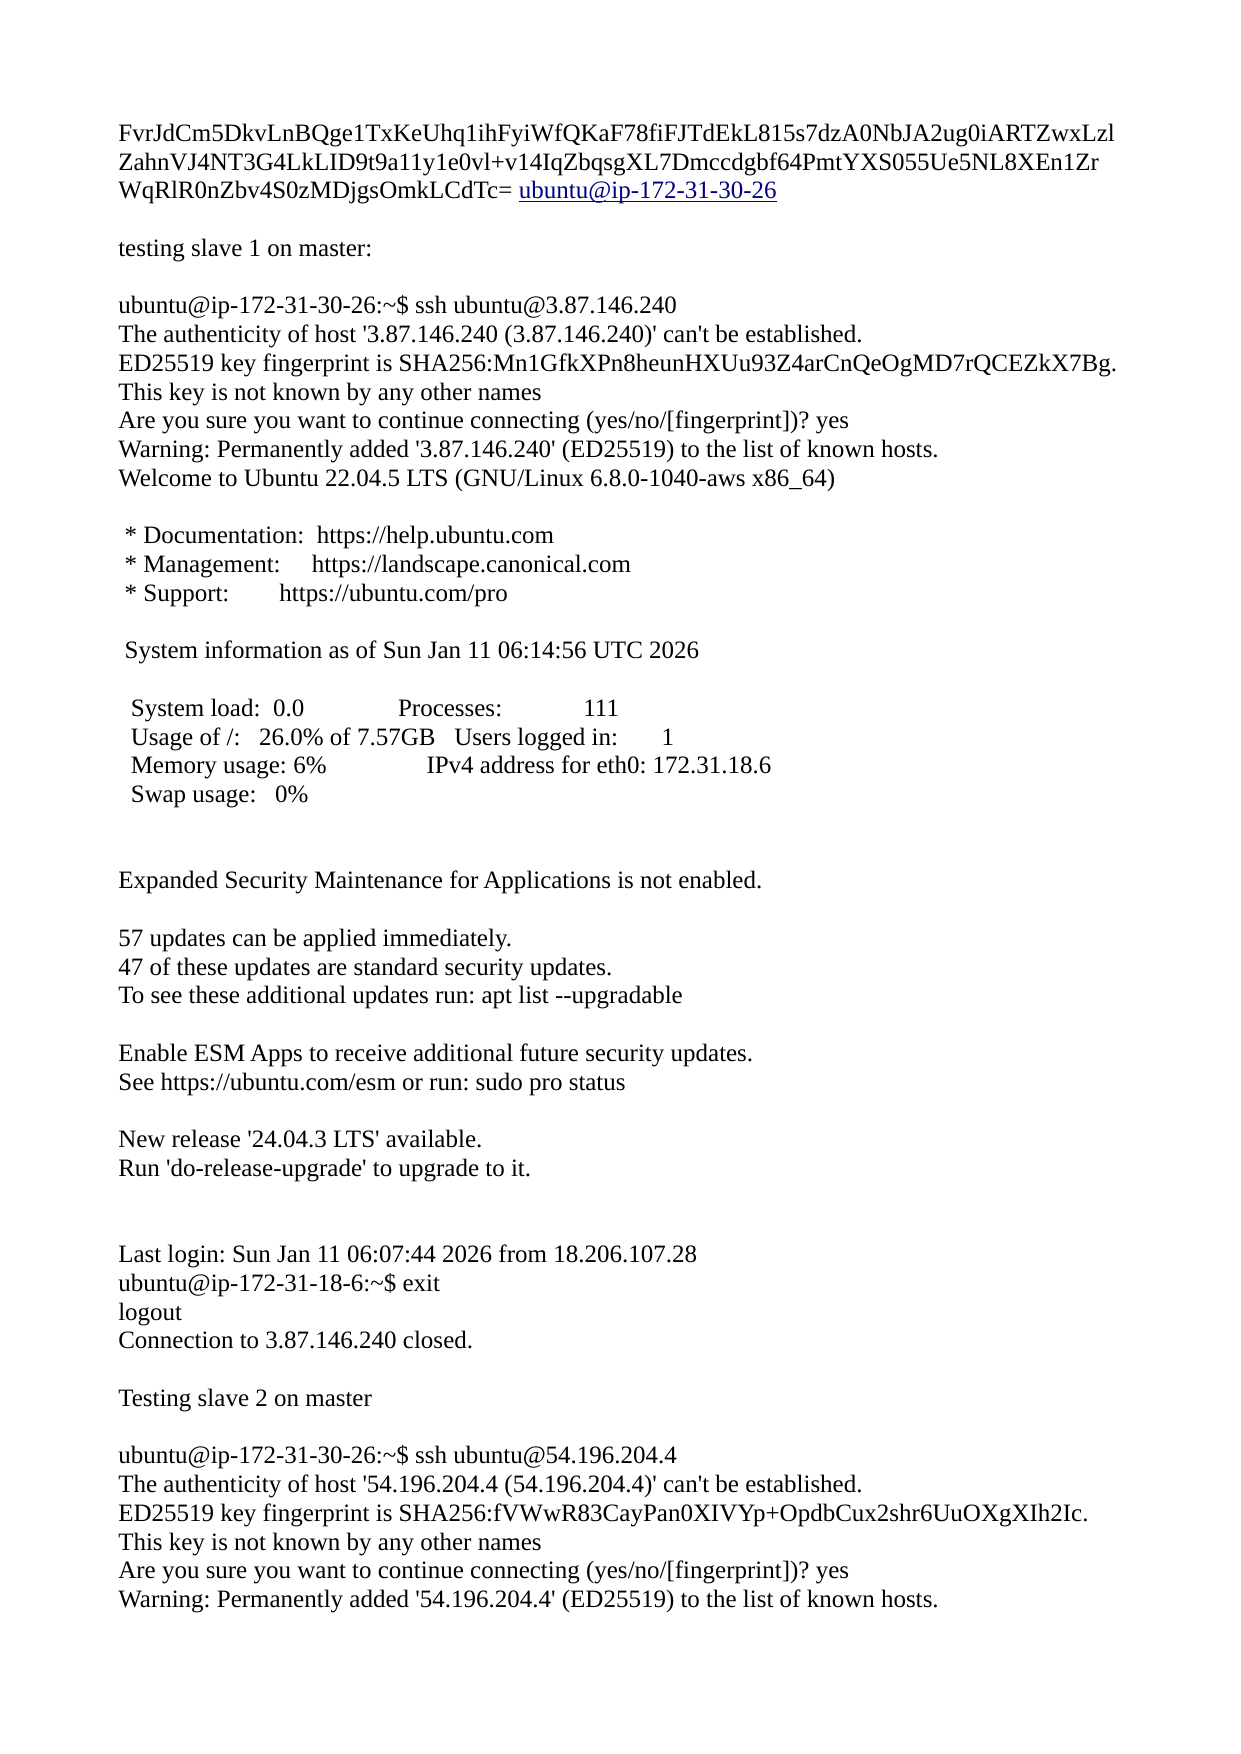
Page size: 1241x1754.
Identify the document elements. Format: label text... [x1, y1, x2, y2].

text The authenticity of host '3.87.146.240 (3.87.146.240)' can't be established. [118, 319, 1122, 348]
text Connection to 3.87.146.240 closed. [118, 1326, 1122, 1354]
text See https://ubuntu.com/esm or run: sudo pro status [118, 1067, 1122, 1096]
text Enable ESM Apps to receive additional future security updates. [118, 1038, 1122, 1067]
text FvrJdCm5DkvLnBQge1TxKeUhq1ihFyiWfQKaF78fiFJTdEkL815s7dzA0NbJA2ug0iARTZwxLzlZahnVJ4NT3G4LkLID9t9a11y1e0vl+v14IqZbqsgXL7Dmccdgbf64PmtYXS055Ue5NL8XEn1ZrWqRlR0nZbv4S0zMDjgsOmkLCdTc= ubuntu@ip-172-31-30-26 [118, 118, 1122, 204]
text ubuntu@ip-172-31-18-6:~$ exit [118, 1268, 1122, 1297]
text System load: 0.0 Processes: 111 [118, 693, 1122, 722]
text Are you sure you want to continue connecting (yes/no/[fingerprint])? yes [118, 1556, 1122, 1584]
text This key is not known by any other names [118, 377, 1122, 406]
text * Documentation: https://help.ubuntu.com [118, 521, 1122, 549]
text Testing slave 2 on master [118, 1383, 1122, 1412]
text ubuntu@ip-172-31-30-26:~$ ssh ubuntu@3.87.146.240 [118, 291, 1122, 319]
text ubuntu@ip-172-31-30-26:~$ ssh ubuntu@54.196.204.4 [118, 1441, 1122, 1469]
text * Management: https://landscape.canonical.com [118, 549, 1122, 578]
text Warning: Permanently added '3.87.146.240' (ED25519) to the list of known hosts. [118, 434, 1122, 463]
text Expanded Security Maintenance for Applications is not enabled. [118, 866, 1122, 894]
text Run 'do-release-upgrade' to upgrade to it. [118, 1153, 1122, 1182]
text * Support: https://ubuntu.com/pro [118, 578, 1122, 607]
text logout [118, 1297, 1122, 1326]
text New release '24.04.3 LTS' available. [118, 1124, 1122, 1153]
text ED25519 key fingerprint is SHA256:Mn1GfkXPn8heunHXUu93Z4arCnQeOgMD7rQCEZkX7Bg. [118, 348, 1122, 377]
text Welcome to Ubuntu 22.04.5 LTS (GNU/Linux 6.8.0-1040-aws x86_64) [118, 463, 1122, 492]
text To see these additional updates run: apt list --upgradable [118, 981, 1122, 1009]
text Usage of /: 26.0% of 7.57GB Users logged in: 1 [118, 722, 1122, 751]
text The authenticity of host '54.196.204.4 (54.196.204.4)' can't be established. [118, 1469, 1122, 1498]
text 57 updates can be applied immediately. [118, 923, 1122, 952]
text Last login: Sun Jan 11 06:07:44 2026 from 18.206.107.28 [118, 1239, 1122, 1268]
text Swap usage: 0% [118, 779, 1122, 808]
text 47 of these updates are standard security updates. [118, 952, 1122, 981]
text testing slave 1 on master: [118, 233, 1122, 262]
text Are you sure you want to continue connecting (yes/no/[fingerprint])? yes [118, 406, 1122, 434]
text This key is not known by any other names [118, 1527, 1122, 1556]
text Warning: Permanently added '54.196.204.4' (ED25519) to the list of known hosts. [118, 1584, 1122, 1613]
text Memory usage: 6% IPv4 address for eth0: 172.31.18.6 [118, 751, 1122, 779]
text ED25519 key fingerprint is SHA256:fVWwR83CayPan0XIVYp+OpdbCux2shr6UuOXgXIh2Ic. [118, 1498, 1122, 1527]
text System information as of Sun Jan 11 06:14:56 UTC 2026 [118, 636, 1122, 664]
